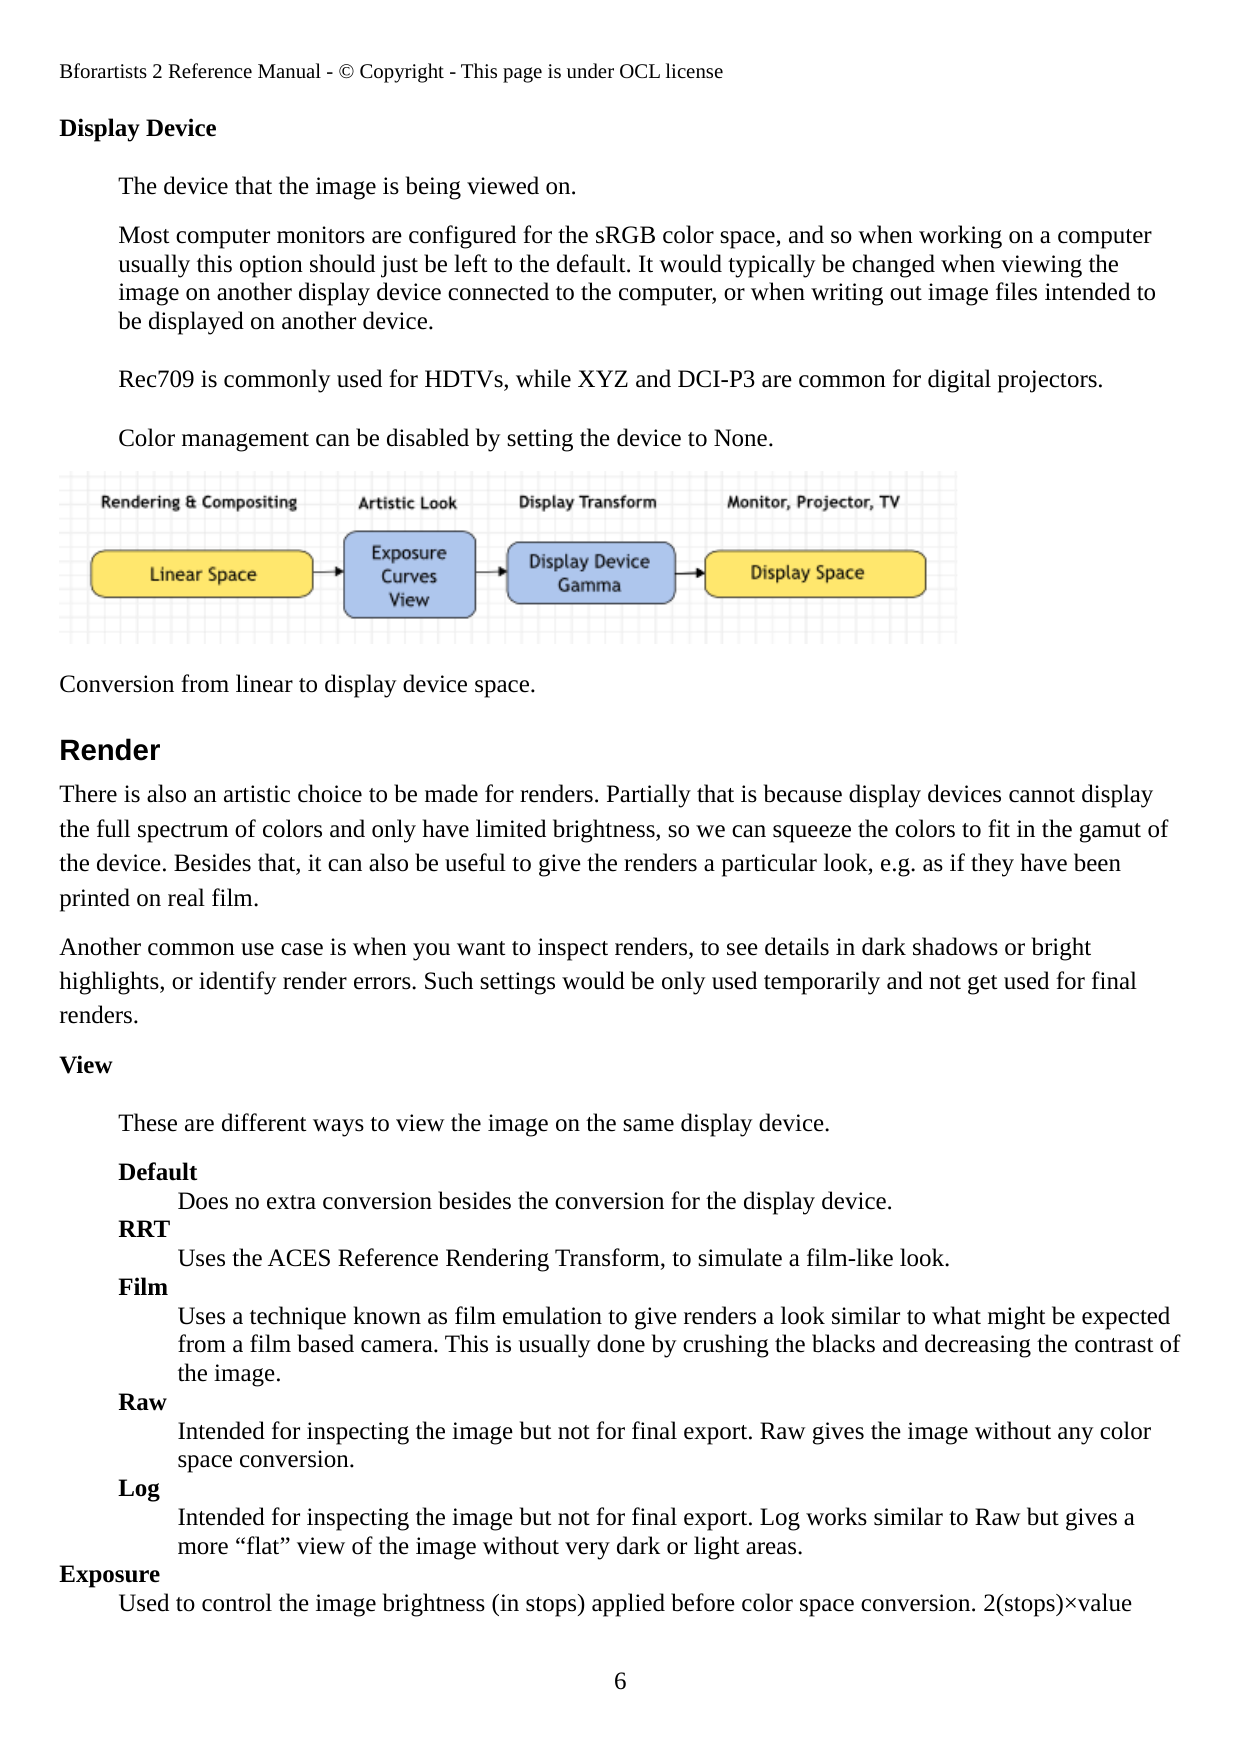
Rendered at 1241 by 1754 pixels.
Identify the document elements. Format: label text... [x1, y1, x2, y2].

list Does no extra conversion besides the conversion for the display device. [177, 1186, 1181, 1214]
text There is also an artistic choice to be made for renders. Partially that is because display devices cannot display the full spectrum of colors and only have limited brightness, so we can squeeze the colors to fit in the gamut of the device. Besides that, it can also be useful to give the renders a particular look, e.g. as if they have been printed on real film. [59, 779, 1181, 911]
text These are different ways to view the image on the same display device. [118, 1108, 1181, 1137]
text Color management can be disabled by setting the device to None. [118, 423, 1181, 451]
subtitle RRT [118, 1214, 1181, 1243]
picture [59, 471, 958, 644]
subtitle Render [59, 733, 1181, 767]
list Uses the ACES Reference Rendering Transform, to simulate a film-like look. [177, 1243, 1181, 1272]
list Intended for inspecting the image but not for final export. Log works similar to Raw but gives a more “flat” view of the image without very dark or light areas. [177, 1502, 1181, 1559]
text Another common use case is when you want to inspect renders, to see details in dark shadows or bright highlights, or identify render errors. Such settings would be only used temporarily and not get used for final renders. [59, 932, 1181, 1029]
subtitle Film [118, 1272, 1181, 1301]
subtitle Raw [118, 1387, 1181, 1416]
text The device that the image is being viewed on. [118, 171, 1181, 199]
subtitle Default [118, 1157, 1181, 1186]
list Most computer monitors are configured for the sRGB color space, and so when working on a computer usually this option should just be left to the default. It would typically be changed when viewing the image on another display device connected to the computer, or when writing out image files intended to be displayed on another device. [118, 220, 1181, 335]
subtitle View [59, 1050, 1181, 1078]
list Rec709 is commonly used for HDTVs, while XYZ and DCI-P3 are common for digital projectors. [118, 364, 1181, 393]
list Intended for inspecting the image but not for final export. Raw gives the image without any color space conversion. [177, 1416, 1181, 1473]
subtitle Log [118, 1473, 1181, 1502]
list Used to control the image brightness (in stops) applied before color space conversion. 2(stops)×value [118, 1588, 1181, 1617]
text Conversion from linear to display device space. [59, 669, 1181, 698]
list Uses a technique known as film emulation to give renders a look similar to what might be expected from a film based camera. This is usually done by crushing the blacks and decreasing the contrast of the image. [177, 1301, 1181, 1387]
subtitle Display Device [59, 113, 1181, 141]
subtitle Exposure [59, 1559, 1181, 1588]
